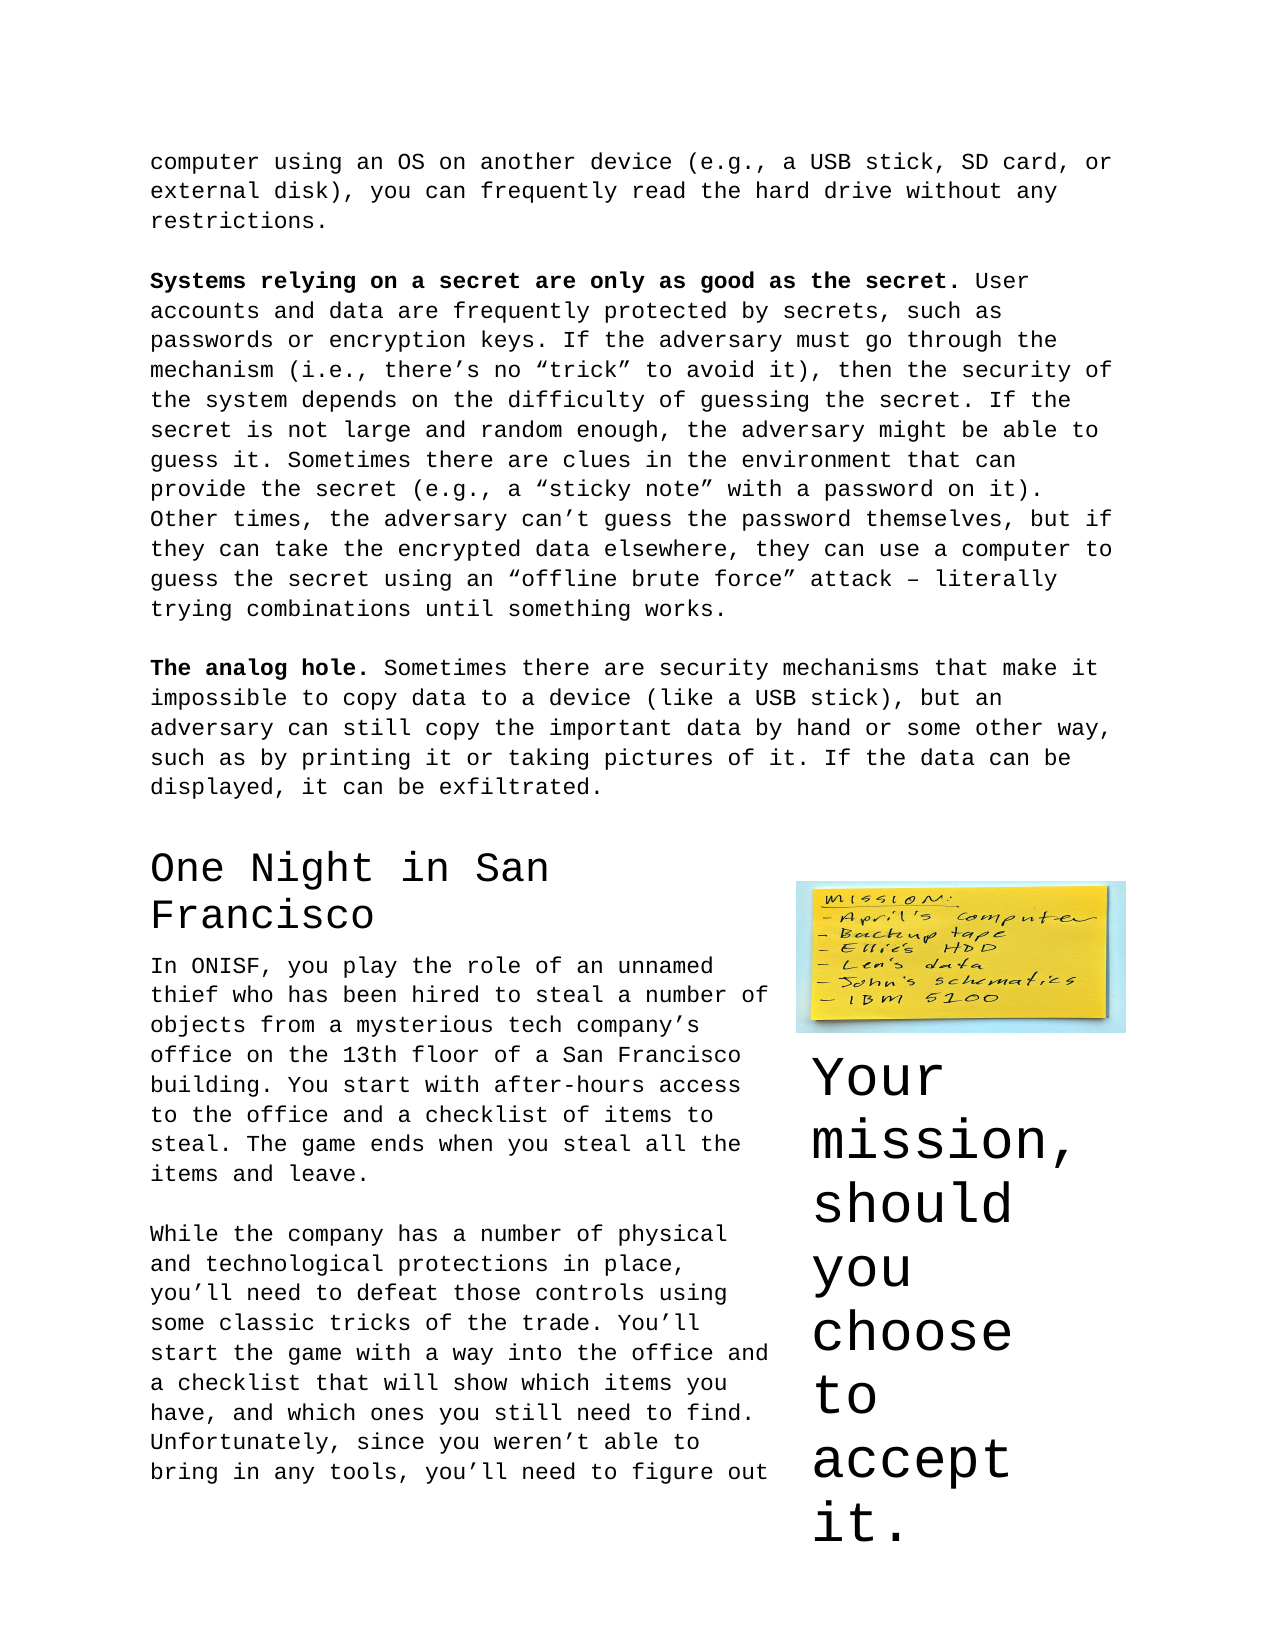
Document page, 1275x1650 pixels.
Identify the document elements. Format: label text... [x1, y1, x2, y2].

text computer using an OS on another device (e.g., a USB stick, SD card, or external disk), you can frequently read the hard drive without any restrictions. [150, 150, 1125, 236]
text While the company has a number of physical and technological protections in place, you’ll need to defeat those controls using some classic tricks of the trade. You’ll start the game with a way into the office and a checklist that will show which items you have, and which ones you still need to find. Unfortunately, since you weren’t able to bring in any tools, you’ll need to figure out how to acquire the items using the objects you find in the office. [150, 1222, 1125, 1486]
picture [796, 881, 1126, 1033]
text In ONISF, you play the role of an unnamed thief who has been hired to steal a number of objects from a mysterious tech company’s office on the 13th floor of a San Francisco building. You start with after-hours access to the office and a checklist of items to steal. The game ends when you steal all the items and leave. [150, 954, 1125, 1188]
text The analog hole. Sometimes there are security mechanisms that make it impossible to copy data to a device (like a USB stick), but an adversary can still copy the important data by hand or some other way, such as by printing it or taking pictures of it. If the data can be displayed, it can be exfiltrated. [150, 656, 1125, 802]
text Systems relying on a secret are only as good as the secret. User accounts and data are frequently protected by secrets, such as passwords or encryption keys. If the adversary must go through the mechanism (i.e., there’s no “trick” to avoid it), then the security of the system depends on the difficulty of guessing the secret. If the secret is not large and random enough, the adversary might be able to guess it. Sometimes there are clues in the environment that can provide the secret (e.g., a “sticky note” with a password on it). Other times, the adversary can’t guess the password themselves, but if they can take the encrypted data elsewhere, they can use a computer to guess the secret using an “offline brute force” attack – literally trying combinations until something works. [150, 269, 1125, 623]
subtitle One Night in San Francisco [150, 847, 1125, 941]
